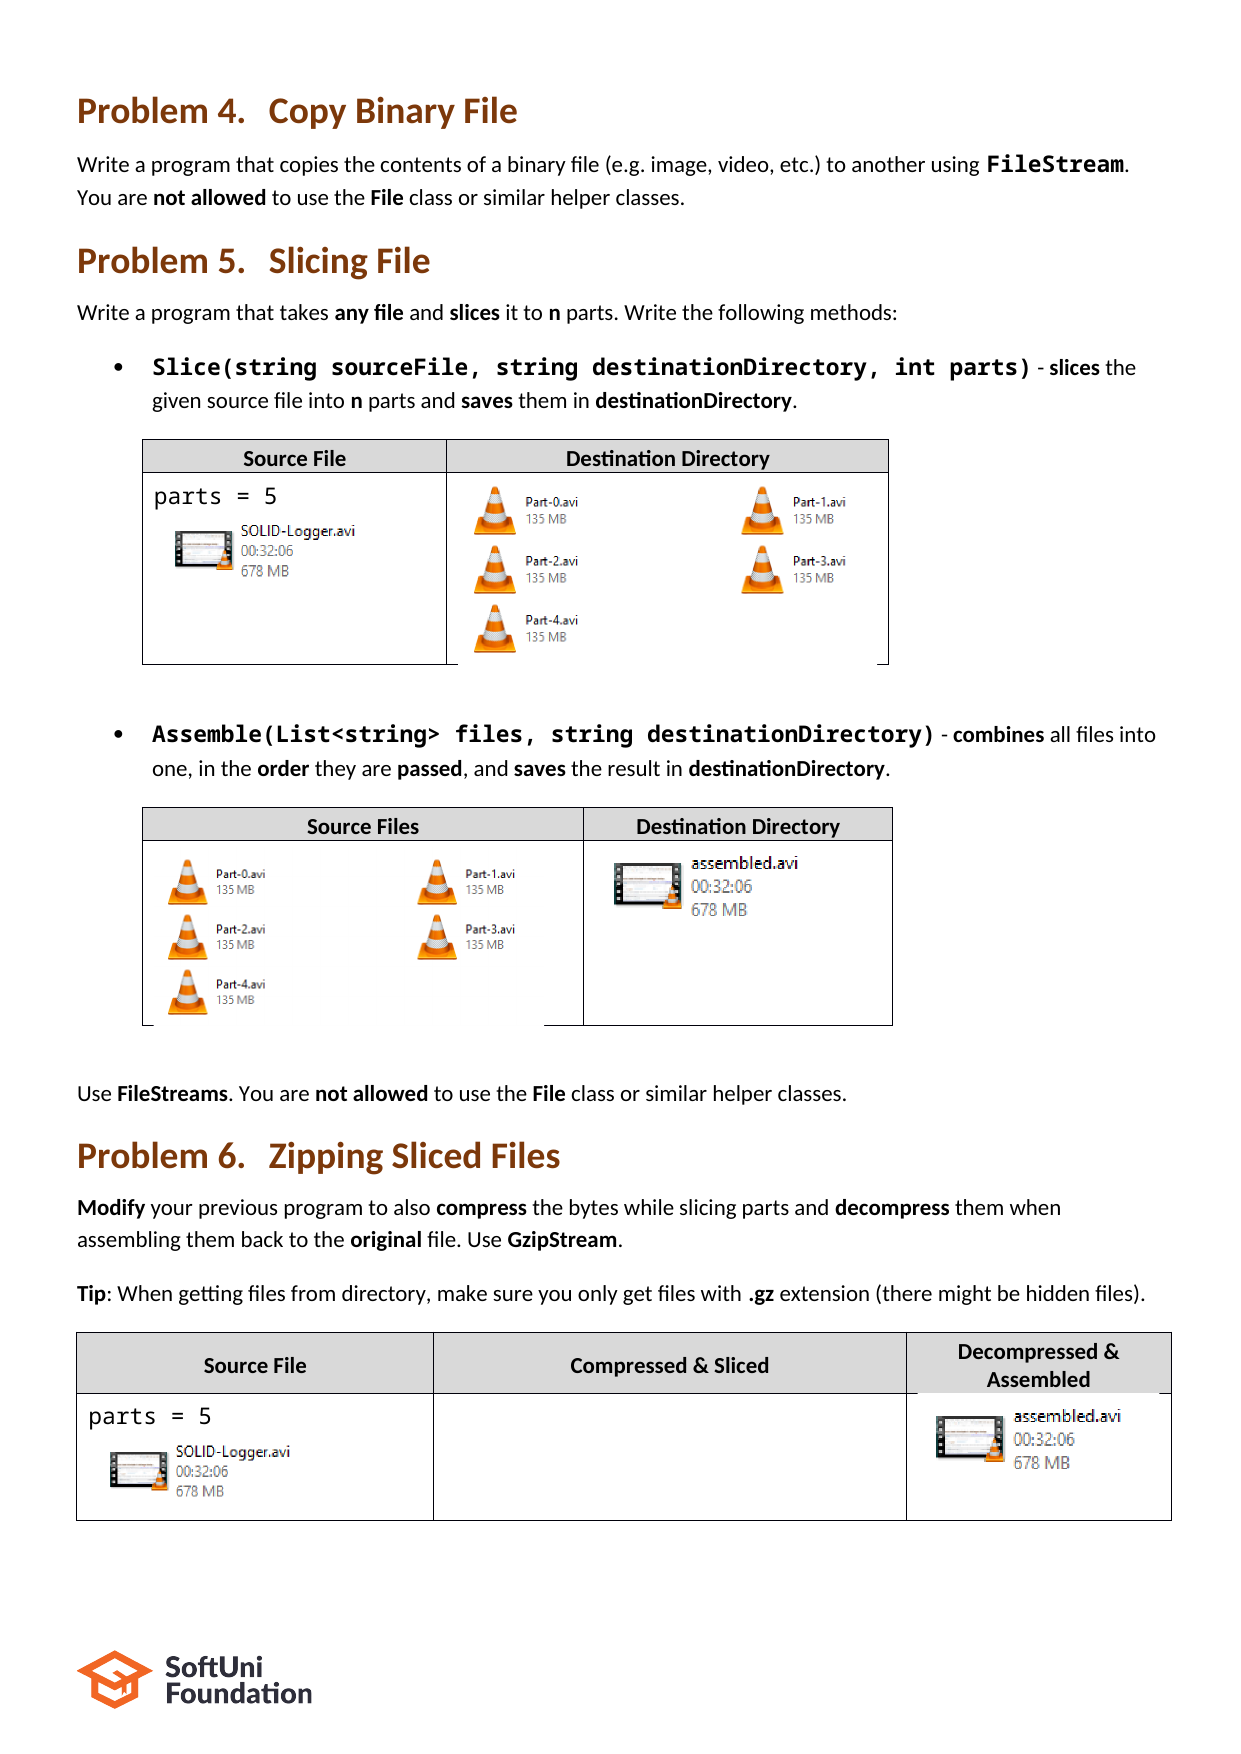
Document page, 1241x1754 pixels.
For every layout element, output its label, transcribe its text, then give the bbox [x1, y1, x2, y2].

subtitle Slicing File [77, 237, 1163, 282]
text Tip: When getting files from directory, make sure you only get files with .gz extension (there might be hidden files). [77, 1279, 1163, 1307]
table_header Source File [143, 440, 446, 472]
subtitle Zipping Sliced Files [77, 1132, 1163, 1178]
text Use FileStreams. You are not allowed to use the File class or similar helper classes. [77, 1079, 1163, 1107]
picture [595, 841, 837, 944]
table_cell parts = 5 [143, 473, 446, 664]
picture [76, 1650, 312, 1709]
table_header Source File [77, 1333, 433, 1393]
table_header Destination Directory [584, 808, 892, 840]
text Write a program that copies the contents of a binary file (e.g. image, video, etc.) to another using FileStream. You are not allowed to use the File class or similar helper classes. [77, 148, 1163, 212]
table_header Destination Directory [447, 440, 888, 472]
subtitle Copy Binary File [77, 87, 1163, 133]
picture [88, 1431, 371, 1520]
text Modify your previous program to also compress the bytes while slicing parts and decompress them when assembling them back to the original file. Use GzipStream. [77, 1193, 1163, 1254]
list Assemble(List<string> files, string destinationDirectory) - combines all files into one, in the order they are passed, and saves the result in destinationDirectory. [114, 718, 1163, 782]
picture [153, 847, 545, 1026]
table_header Decompressed & Assembled [907, 1333, 1171, 1393]
table_cell [584, 841, 892, 1025]
table_header Compressed & Sliced [434, 1333, 906, 1393]
picture [153, 510, 436, 600]
picture [917, 1393, 1160, 1497]
text Write a program that takes any file and slices it to n parts. Write the following methods: [77, 298, 1163, 326]
table_header Source Files [143, 808, 583, 840]
table_cell [907, 1394, 1171, 1520]
table_cell [447, 473, 458, 664]
picture [458, 473, 878, 665]
table_cell [143, 841, 583, 1025]
table_cell [878, 473, 888, 664]
table_cell [434, 1394, 906, 1520]
table_cell parts = 5 [77, 1394, 433, 1520]
list Slice(string sourceFile, string destinationDirectory, int parts) - slices the given source file into n parts and saves them in destinationDirectory. [114, 351, 1163, 414]
